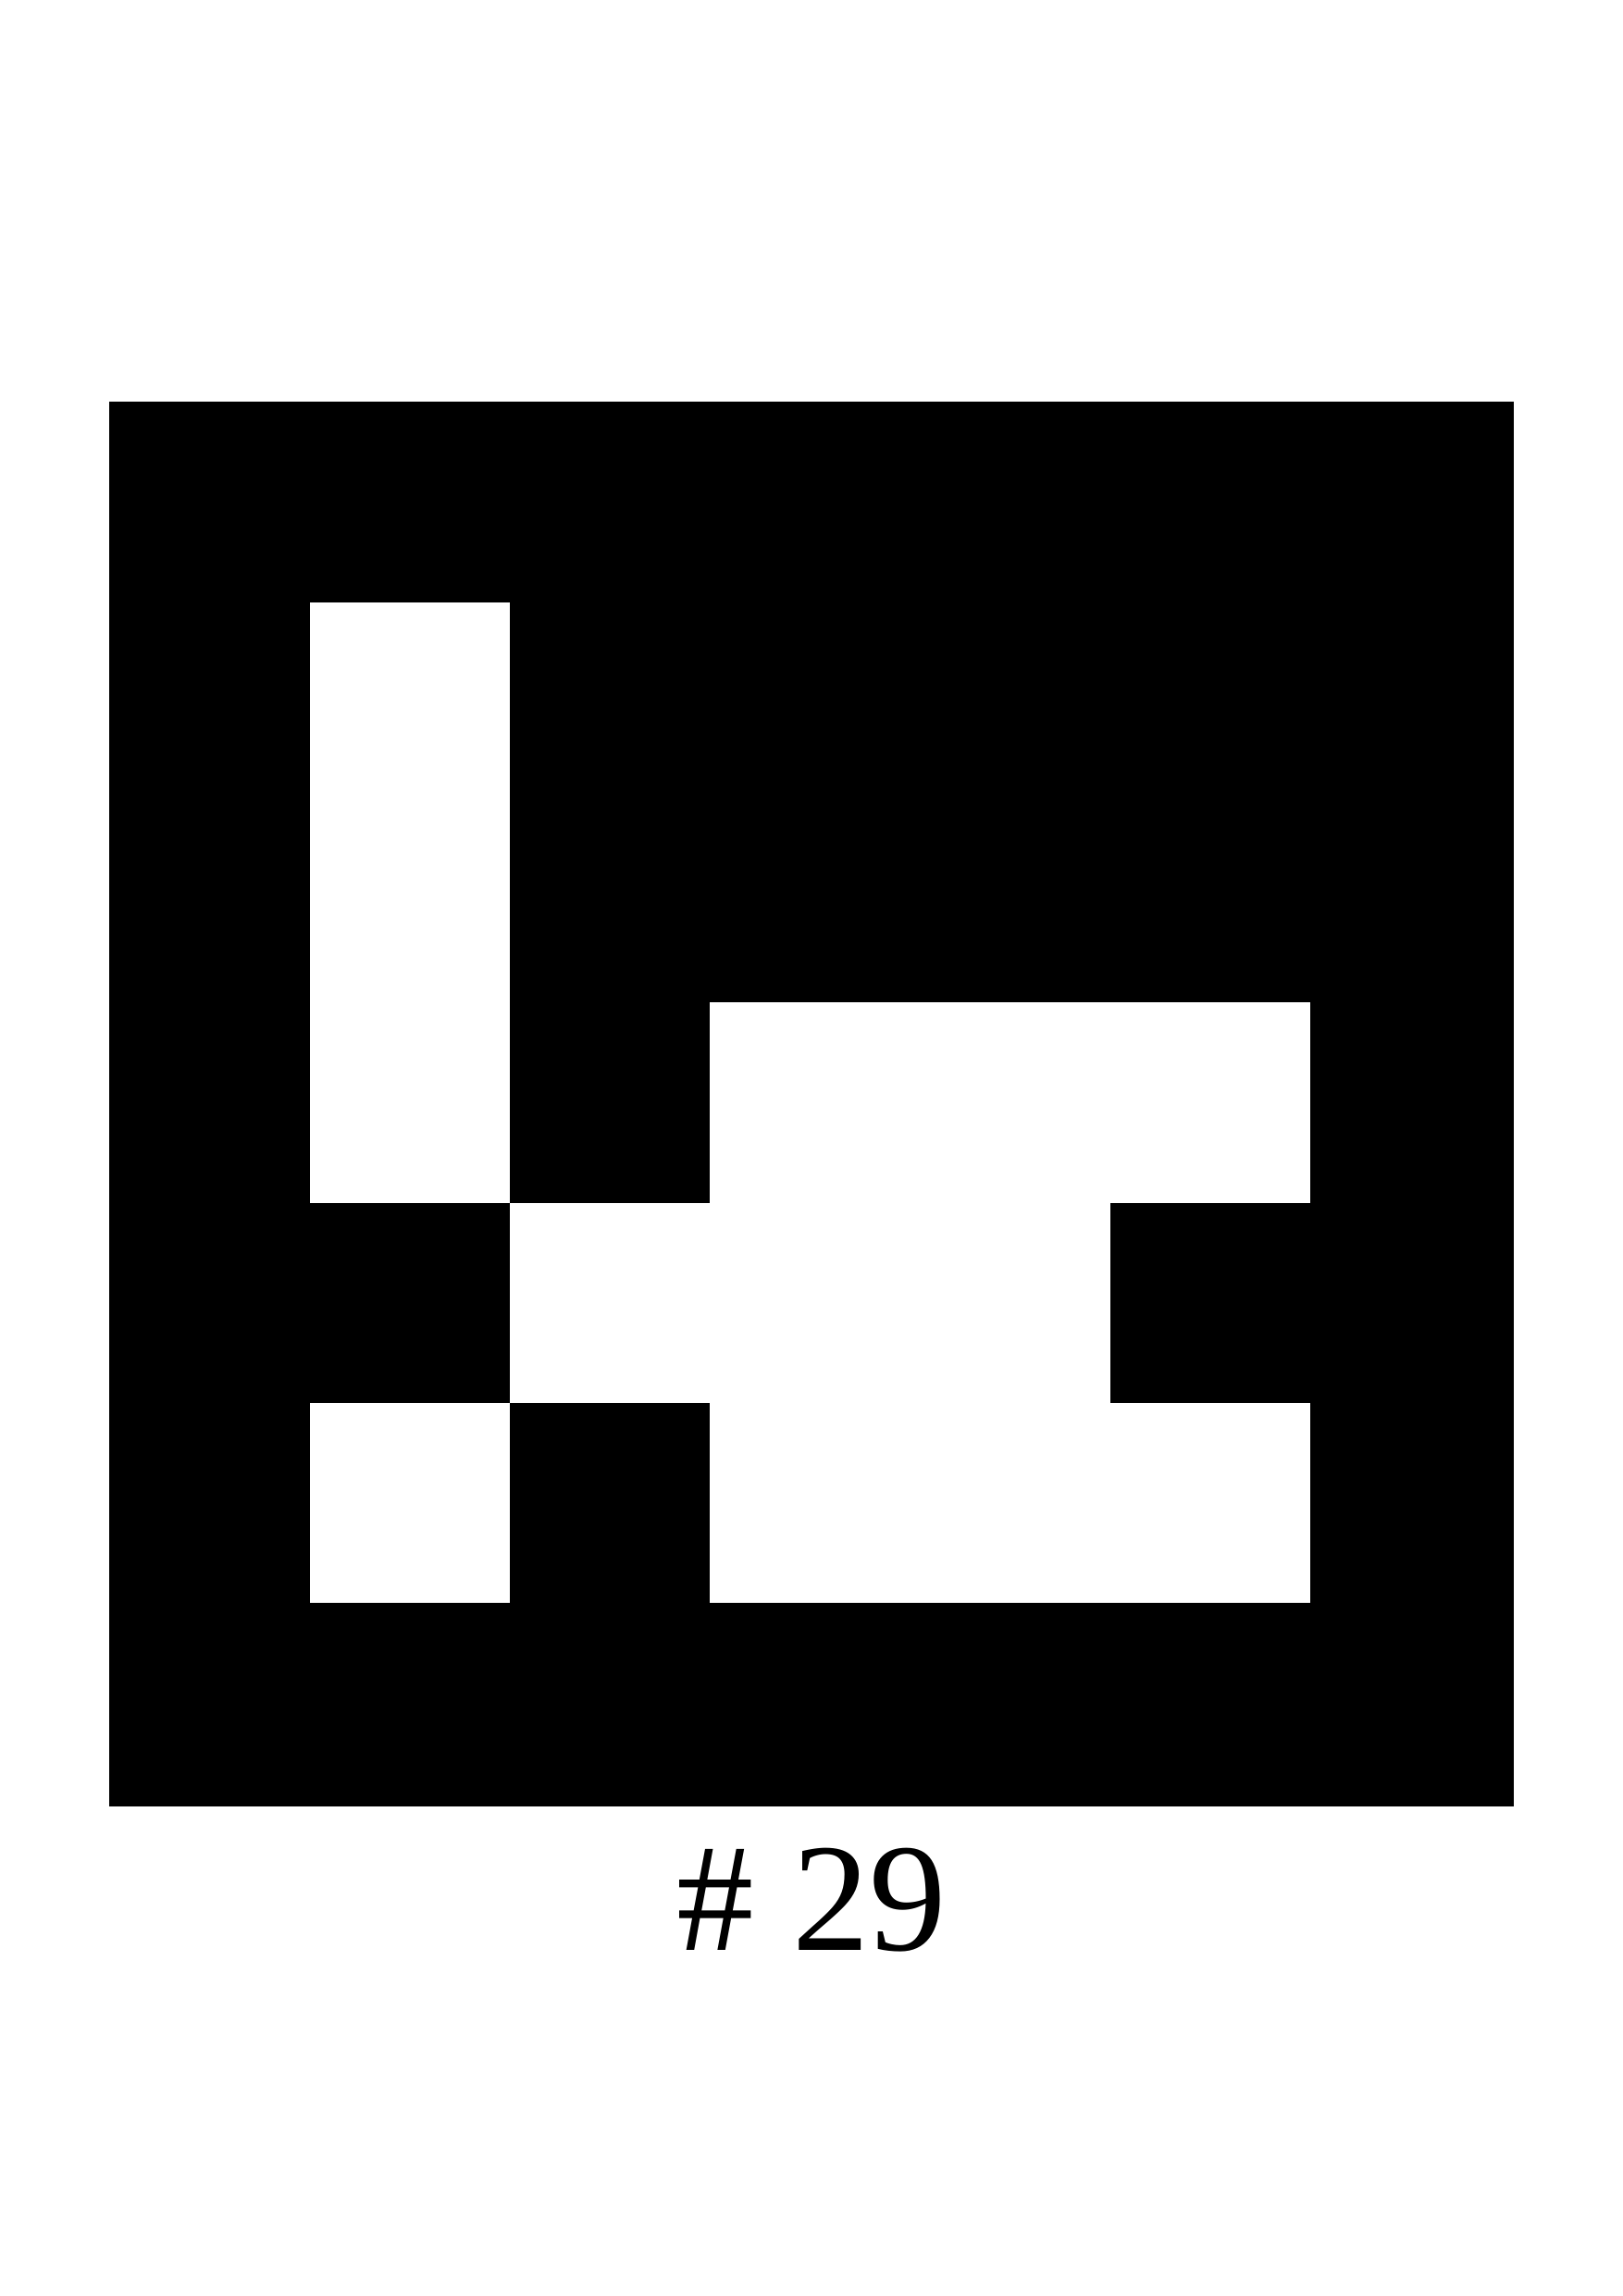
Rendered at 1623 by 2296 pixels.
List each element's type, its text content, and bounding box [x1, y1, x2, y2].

text # 29 [109, 1806, 1514, 1984]
picture [109, 402, 1514, 1806]
